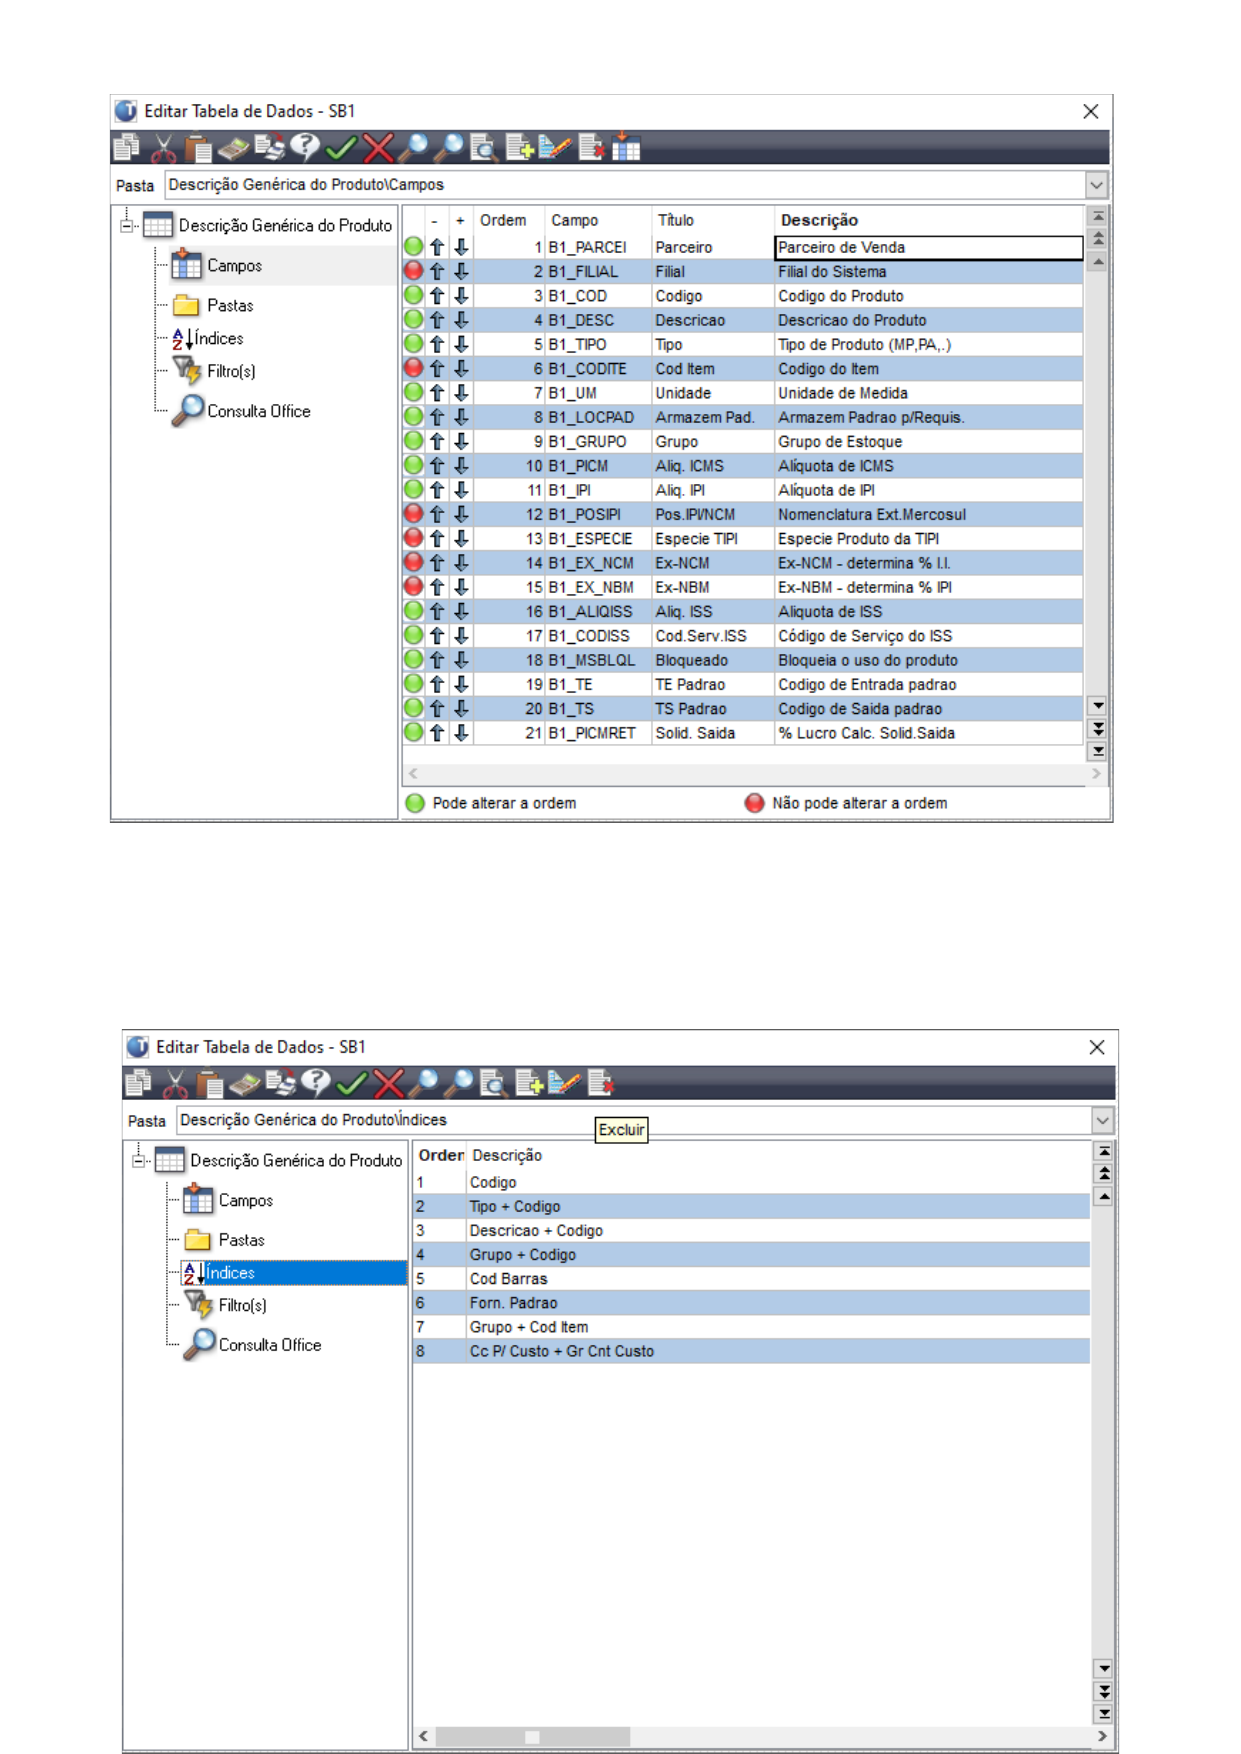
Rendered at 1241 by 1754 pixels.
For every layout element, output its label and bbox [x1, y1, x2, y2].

picture [109, 94, 1114, 823]
picture [121, 1029, 1120, 1754]
